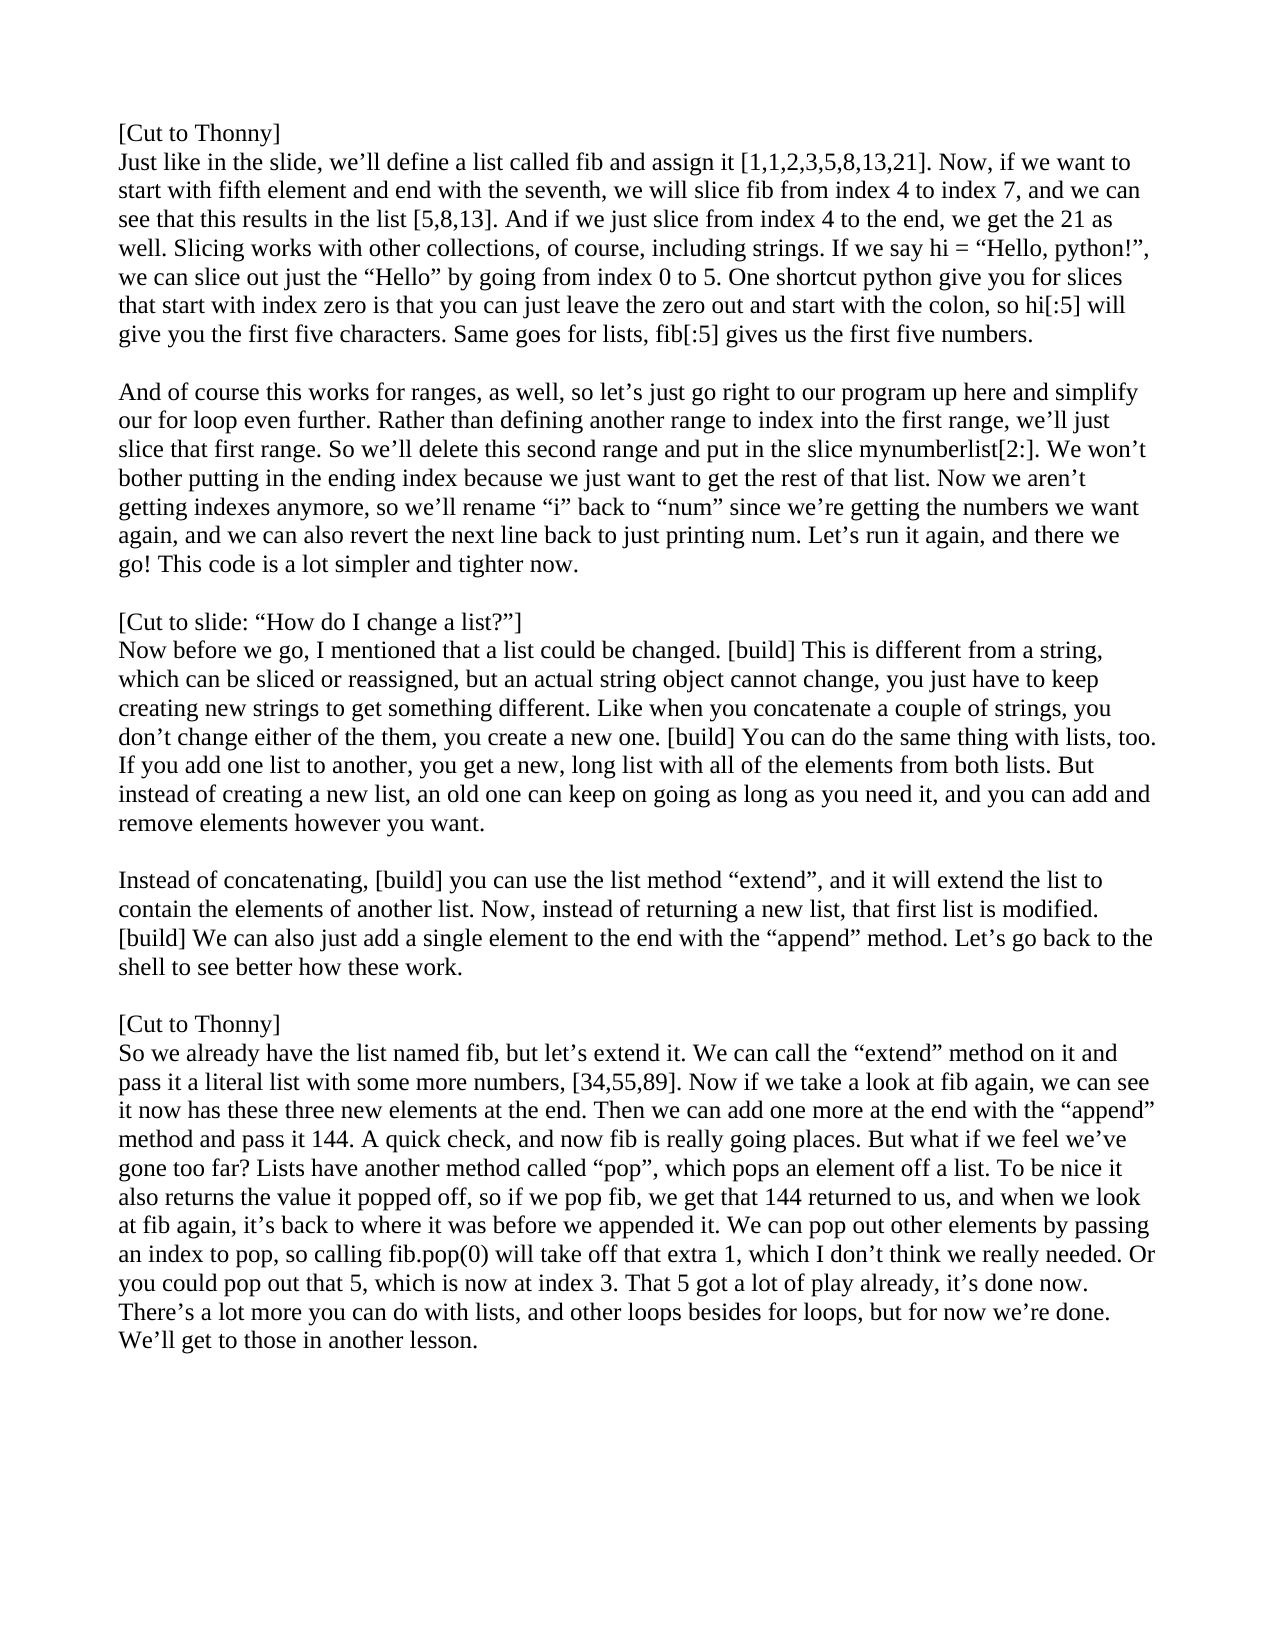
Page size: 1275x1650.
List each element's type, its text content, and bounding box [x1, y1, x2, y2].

text [Cut to slide: “How do I change a list?”] [118, 607, 1157, 636]
text [Cut to Thonny] [118, 118, 1157, 147]
text Instead of concatenating, [build] you can use the list method “extend”, and it will extend the list to contain the elements of another list. Now, instead of returning a new list, that first list is modified. [build] We can also just add a single element to the end with the “append” method. Let’s go back to the shell to see better how these work. [118, 866, 1157, 981]
text [Cut to Thonny] [118, 1009, 1157, 1038]
text And of course this works for ranges, as well, so let’s just go right to our program up here and simplify our for loop even further. Rather than defining another range to index into the first range, we’ll just slice that first range. So we’ll delete this second range and put in the slice mynumberlist[2:]. We won’t bother putting in the ending index because we just want to get the rest of that list. Now we aren’t getting indexes anymore, so we’ll rename “i” back to “num” since we’re getting the numbers we want again, and we can also revert the next line back to just printing num. Let’s run it again, and there we go! This code is a lot simpler and tighter now. [118, 377, 1157, 578]
text So we already have the list named fib, but let’s extend it. We can call the “extend” method on it and pass it a literal list with some more numbers, [34,55,89]. Now if we take a look at fib again, we can see it now has these three new elements at the end. Then we can add one more at the end with the “append” method and pass it 144. A quick check, and now fib is really going places. But what if we feel we’ve gone too far? Lists have another method called “pop”, which pops an element off a list. To be nice it also returns the value it popped off, so if we pop fib, we get that 144 returned to us, and when we look at fib again, it’s back to where it was before we appended it. We can pop out other elements by passing an index to pop, so calling fib.pop(0) will take off that extra 1, which I don’t think we really needed. Or you could pop out that 5, which is now at index 3. That 5 got a lot of play already, it’s done now. There’s a lot more you can do with lists, and other loops besides for loops, but for now we’re done. We’ll get to those in another lesson. [118, 1038, 1157, 1354]
text Just like in the slide, we’ll define a list called fib and assign it [1,1,2,3,5,8,13,21]. Now, if we want to start with fifth element and end with the seventh, we will slice fib from index 4 to index 7, and we can see that this results in the list [5,8,13]. And if we just slice from index 4 to the end, we get the 21 as well. Slicing works with other collections, of course, including strings. If we say hi = “Hello, python!”, we can slice out just the “Hello” by going from index 0 to 5. One shortcut python give you for slices that start with index zero is that you can just leave the zero out and start with the colon, so hi[:5] will give you the first five characters. Same goes for lists, fib[:5] gives us the first five numbers. [118, 147, 1157, 348]
text Now before we go, I mentioned that a list could be changed. [build] This is different from a string, which can be sliced or reassigned, but an actual string object cannot change, you just have to keep creating new strings to get something different. Like when you concatenate a couple of strings, you don’t change either of the them, you create a new one. [build] You can do the same thing with lists, too. If you add one list to another, you get a new, long list with all of the elements from both lists. But instead of creating a new list, an old one can keep on going as long as you need it, and you can add and remove elements however you want. [118, 636, 1157, 837]
